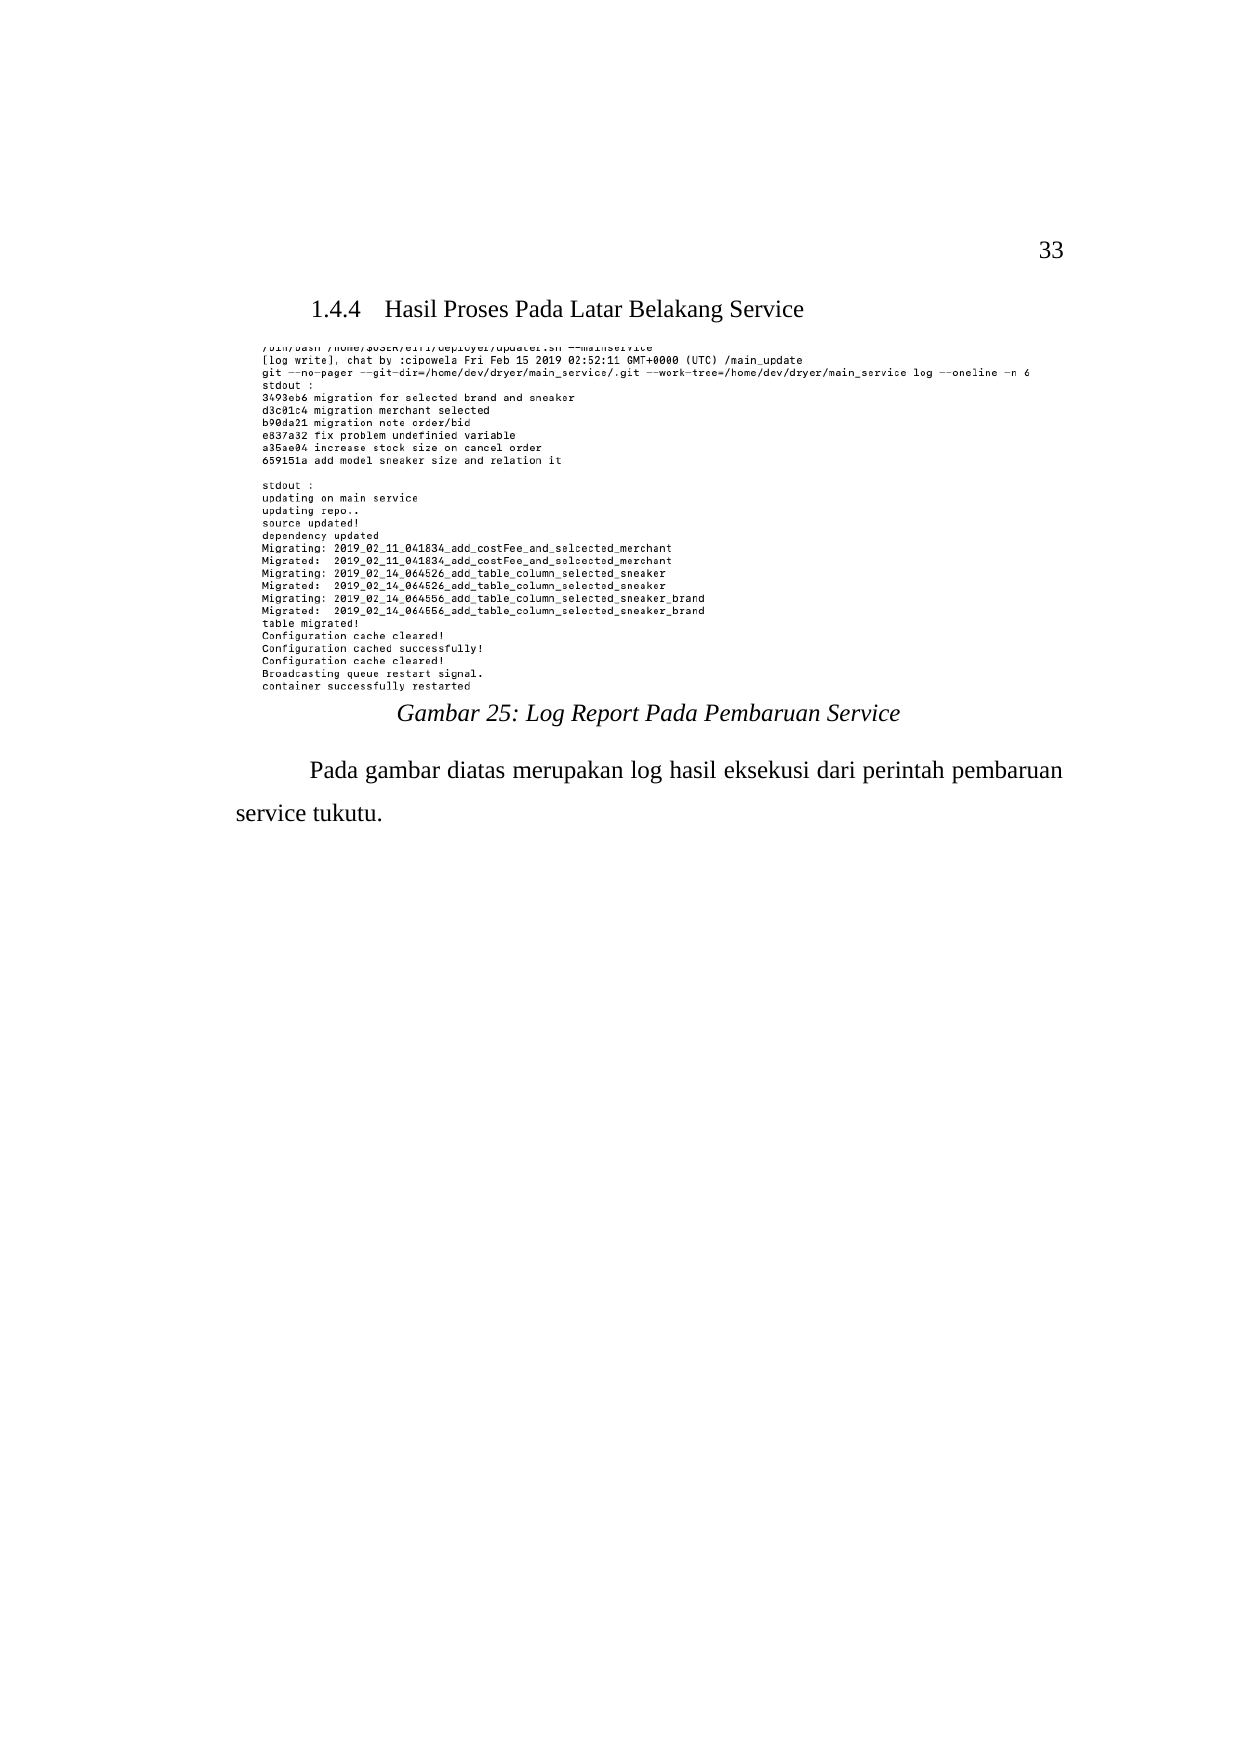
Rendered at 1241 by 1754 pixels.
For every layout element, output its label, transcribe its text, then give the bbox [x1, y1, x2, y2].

text Pada gambar diatas merupakan log hasil eksekusi dari perintah pembaruan service tukutu. [236, 755, 1063, 827]
picture [257, 347, 1042, 698]
subtitle Hasil Proses Pada Latar Belakang Service [311, 294, 1063, 323]
text Gambar 25: Log Report Pada Pembaruan Service [257, 698, 1042, 726]
